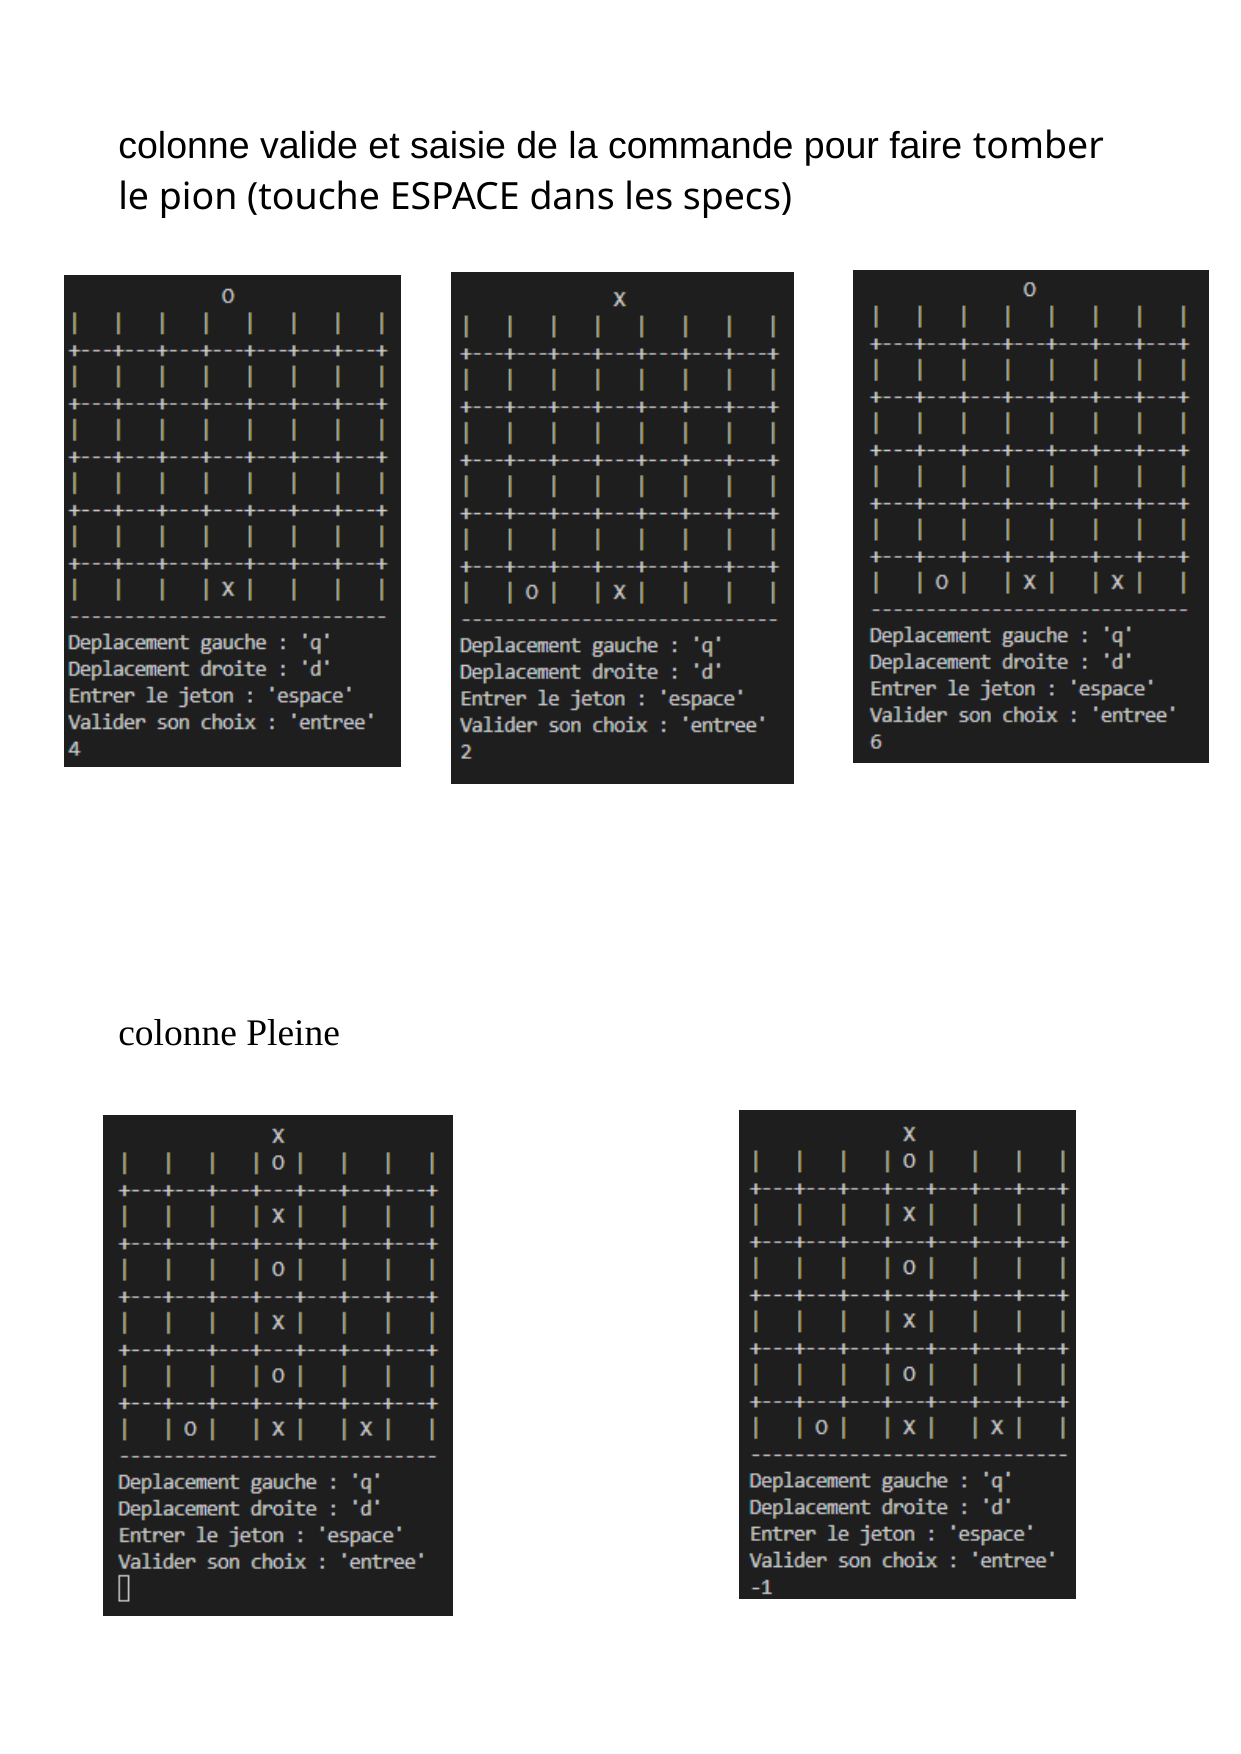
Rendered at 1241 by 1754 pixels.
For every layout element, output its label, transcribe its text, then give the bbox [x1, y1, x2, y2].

picture [451, 272, 794, 784]
picture [64, 275, 401, 767]
picture [739, 1110, 1076, 1599]
text colonne valide et saisie de la commande pour faire tomber le pion (touche ESPACE dans les specs) [118, 118, 1122, 220]
picture [853, 270, 1209, 763]
text colonne Pleine [118, 1011, 1122, 1054]
picture [103, 1115, 453, 1616]
